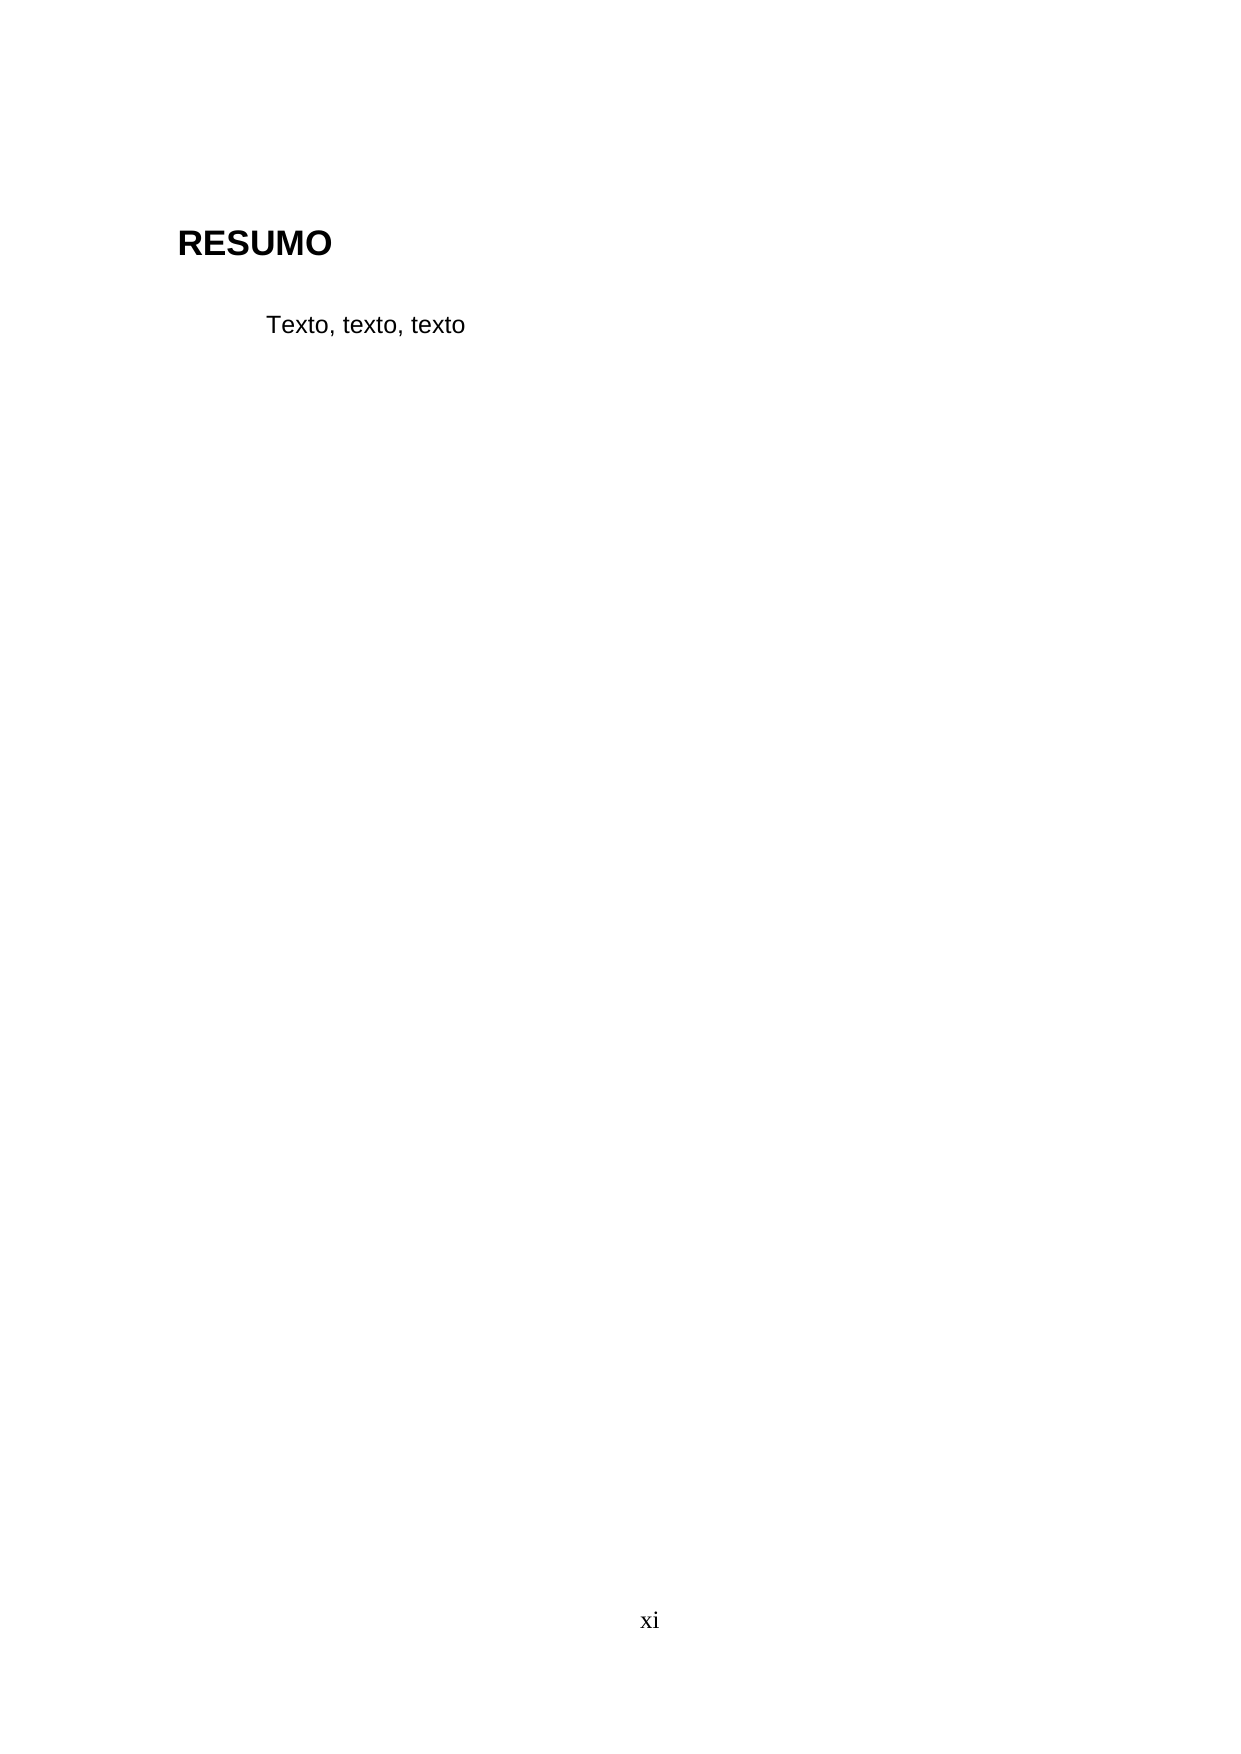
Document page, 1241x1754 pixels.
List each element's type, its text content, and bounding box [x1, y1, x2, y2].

text Texto, texto, texto [177, 311, 1122, 339]
text RESUMO [177, 223, 1122, 262]
